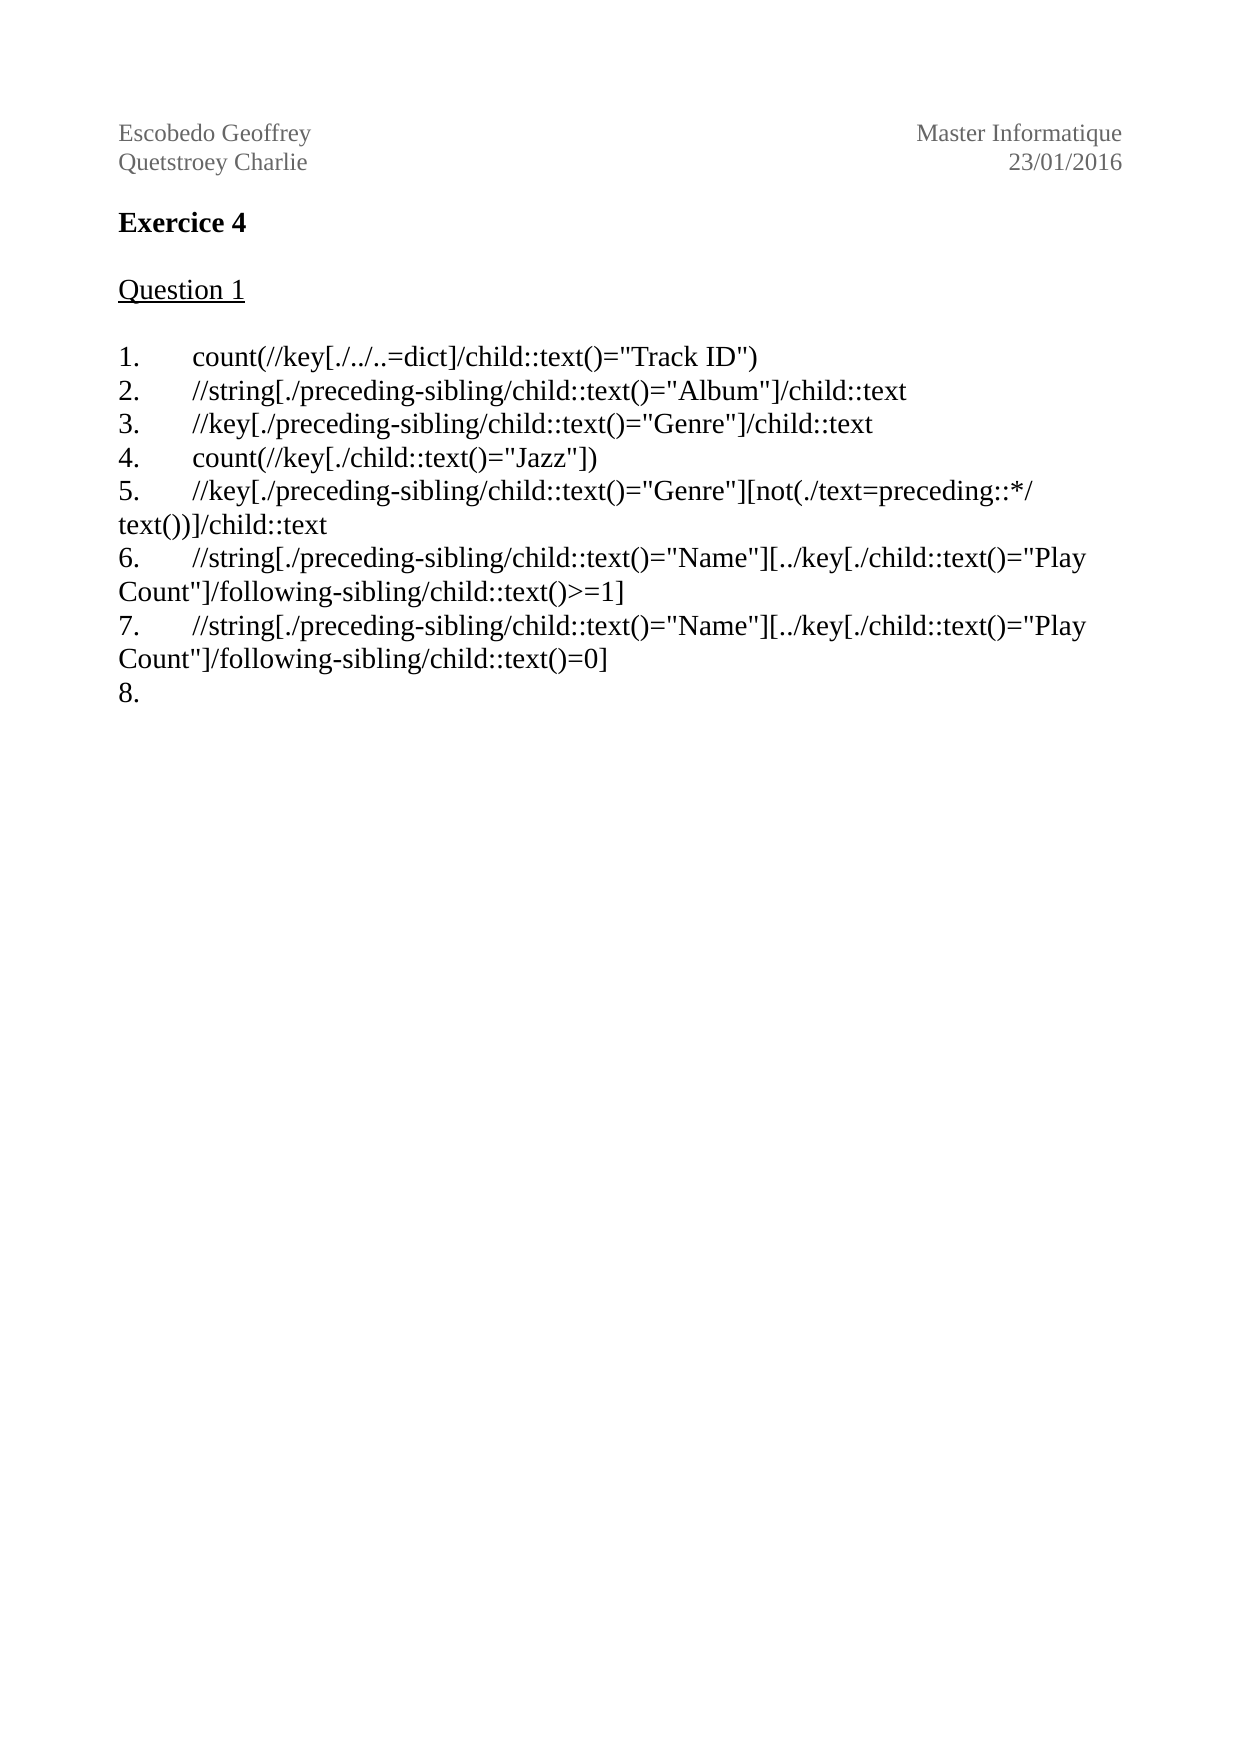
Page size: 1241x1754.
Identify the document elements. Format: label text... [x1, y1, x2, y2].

text 4. count(//key[./child::text()="Jazz"]) [118, 440, 1122, 473]
text 6. //string[./preceding-sibling/child::text()="Name"][../key[./child::text()="Play Count"]/following-sibling/child::text()>=1] [118, 541, 1122, 608]
text 1. count(//key[./../..=dict]/child::text()="Track ID") [118, 339, 1122, 373]
text 7. //string[./preceding-sibling/child::text()="Name"][../key[./child::text()="Play Count"]/following-sibling/child::text()=0] [118, 608, 1122, 675]
text 5. //key[./preceding-sibling/child::text()="Genre"][not(./text=preceding::*/text())]/child::text [118, 473, 1122, 541]
text Question 1 [118, 272, 1122, 306]
text 8. [118, 675, 1122, 708]
text 3. //key[./preceding-sibling/child::text()="Genre"]/child::text [118, 406, 1122, 440]
text 2. //string[./preceding-sibling/child::text()="Album"]/child::text [118, 373, 1122, 406]
text Exercice 4 [118, 205, 1122, 239]
